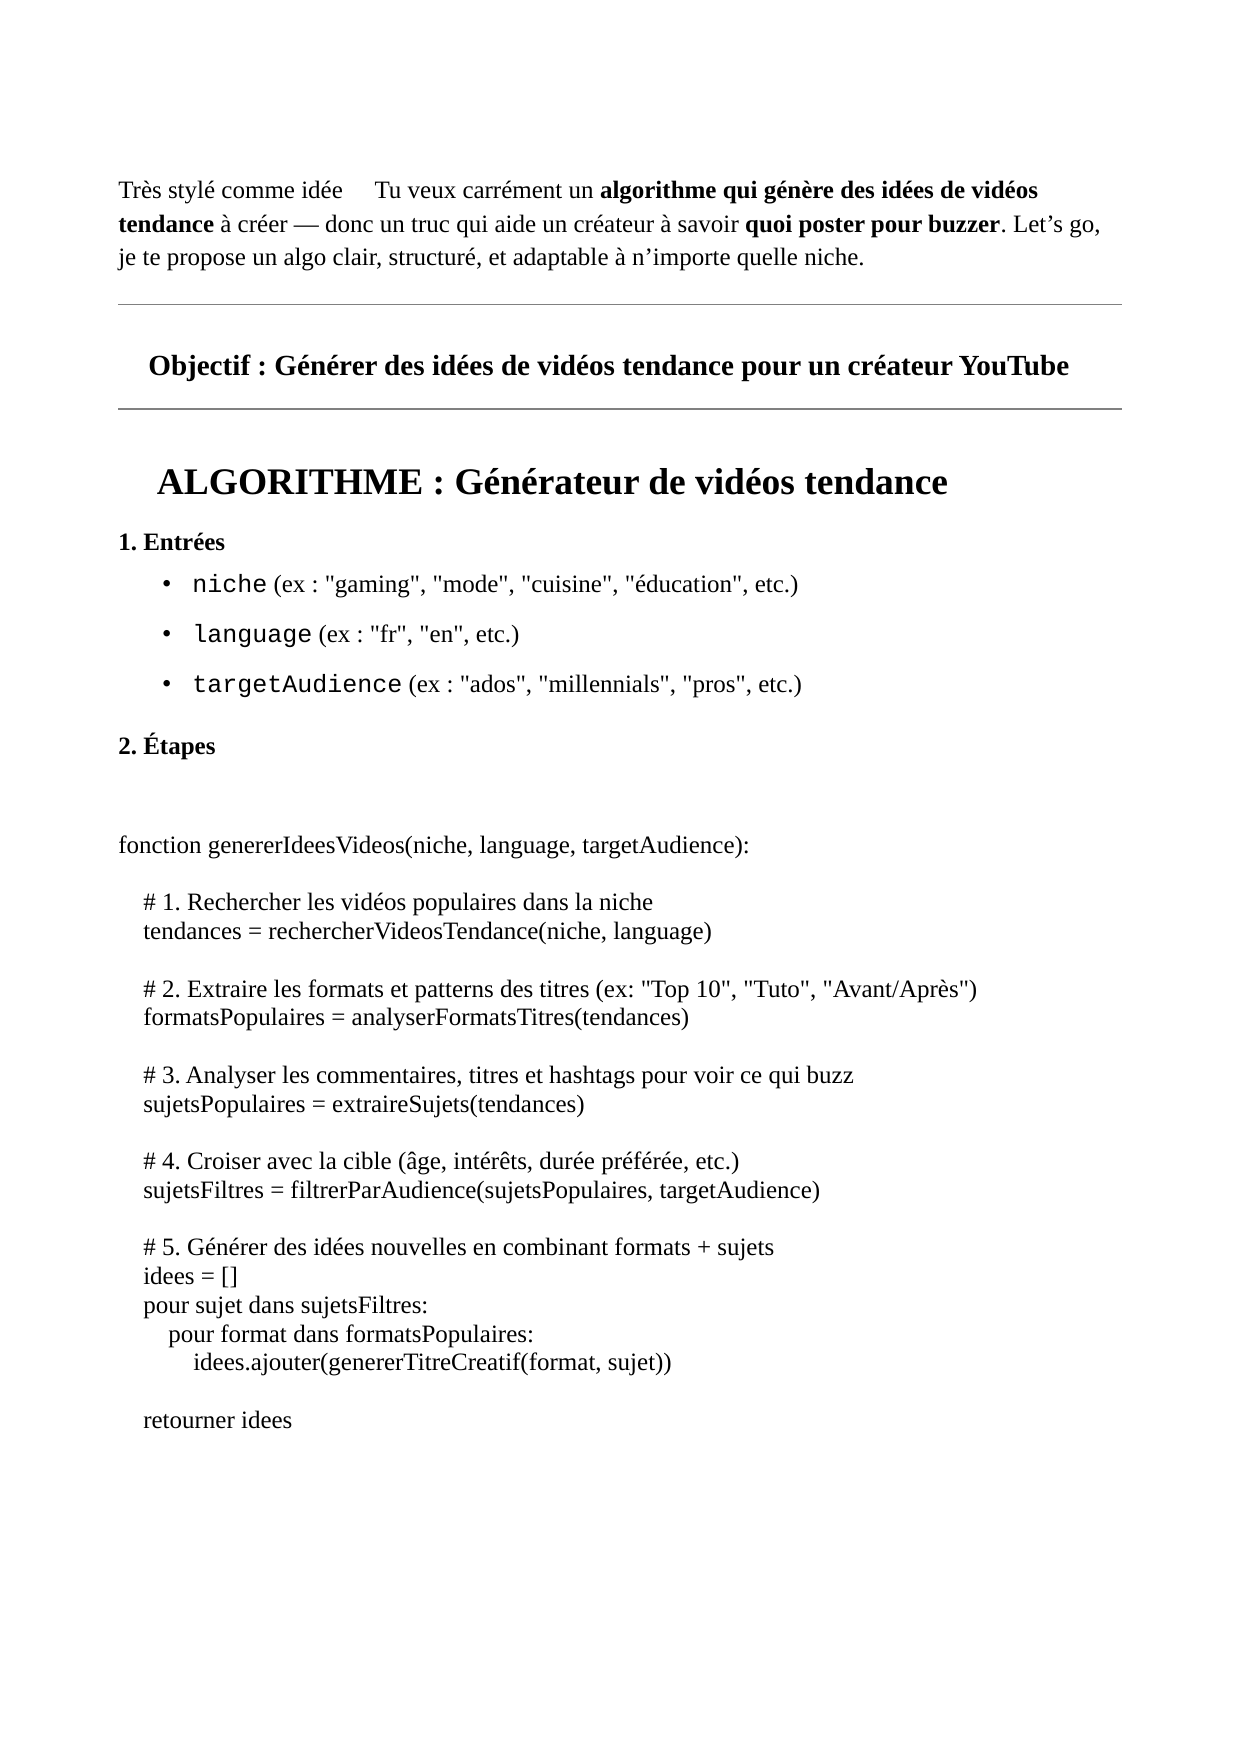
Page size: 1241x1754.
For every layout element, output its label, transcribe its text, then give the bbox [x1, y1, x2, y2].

subtitle 🚀 Objectif : Générer des idées de vidéos tendance pour un créateur YouTube [118, 348, 1122, 382]
list niche (ex : "gaming", "mode", "cuisine", "éducation", etc.) [162, 569, 1122, 599]
subtitle 🔧 ALGORITHME : Générateur de vidéos tendance [118, 459, 1122, 502]
list targetAudience (ex : "ados", "millennials", "pros", etc.) [162, 669, 1122, 699]
subtitle 1. Entrées [118, 527, 1122, 556]
text fonction genererIdeesVideos(niche, language, targetAudience): # 1. Rechercher les vidéos populaires dans la niche tendances = rechercherVideosTendance(niche, language) # 2. Extraire les formats et patterns des titres (ex: "Top 10", "Tuto", "Avant/Après") formatsPopulaires = analyserFormatsTitres(tendances) # 3. Analyser les commentaires, titres et hashtags pour voir ce qui buzz sujetsPopulaires = extraireSujets(tendances) # 4. Croiser avec la cible (âge, intérêts, durée préférée, etc.) sujetsFiltres = filtrerParAudience(sujetsPopulaires, targetAudience) # 5. Générer des idées nouvelles en combinant formats + sujets idees = [] pour sujet dans sujetsFiltres: pour format dans formatsPopulaires: idees.ajouter(genererTitreCreatif(format, sujet)) retourner idees [118, 830, 1122, 1462]
text Très stylé comme idée 👀 Tu veux carrément un algorithme qui génère des idées de vidéos tendance à créer — donc un truc qui aide un créateur à savoir quoi poster pour buzzer. Let’s go, je te propose un algo clair, structuré, et adaptable à n’importe quelle niche. [118, 176, 1122, 270]
subtitle 2. Étapes [118, 731, 1122, 760]
list language (ex : "fr", "en", etc.) [162, 619, 1122, 649]
